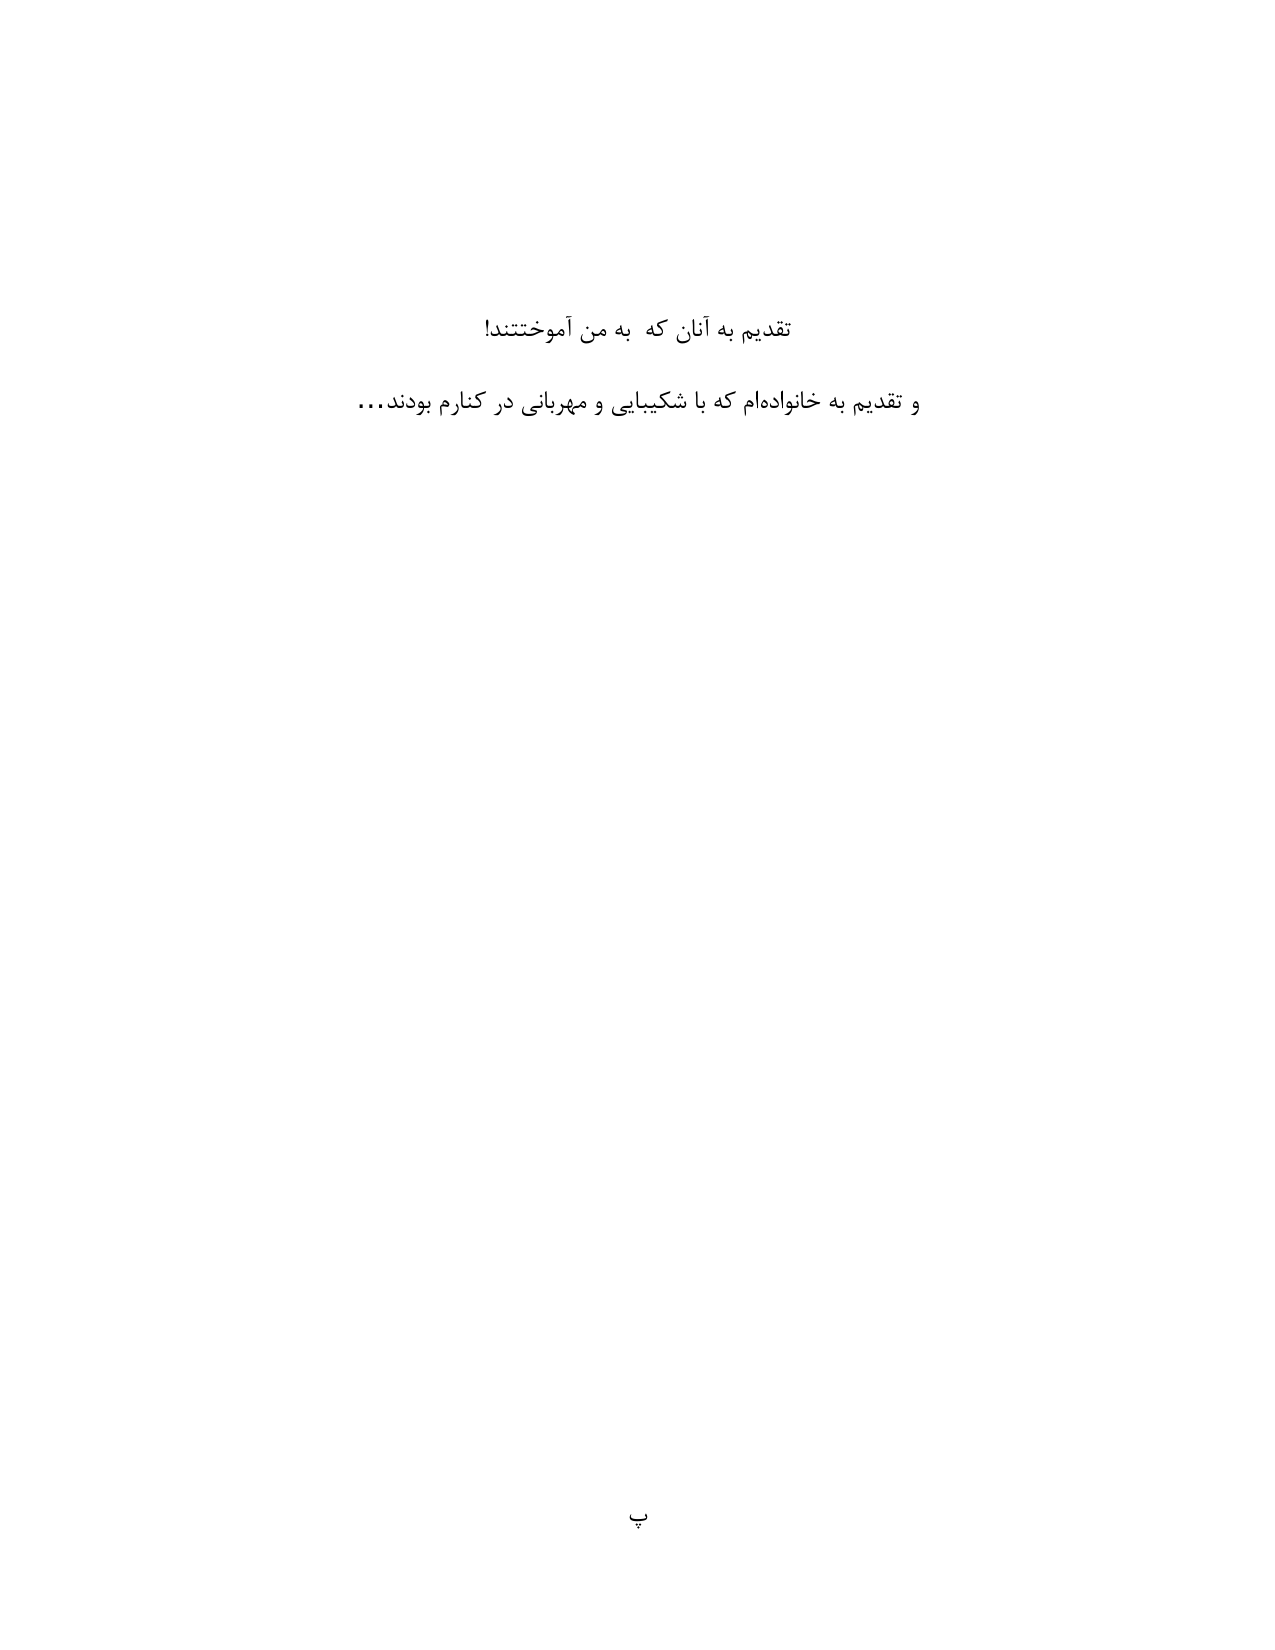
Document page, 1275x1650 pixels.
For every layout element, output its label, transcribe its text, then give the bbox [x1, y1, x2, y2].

text تقدیم به آنان که به من آموختتند! [118, 317, 1157, 346]
text و تقدیم به خانواده‌ام که با شکیبایی و مهربانی در کنارم بودند… [118, 390, 1157, 419]
